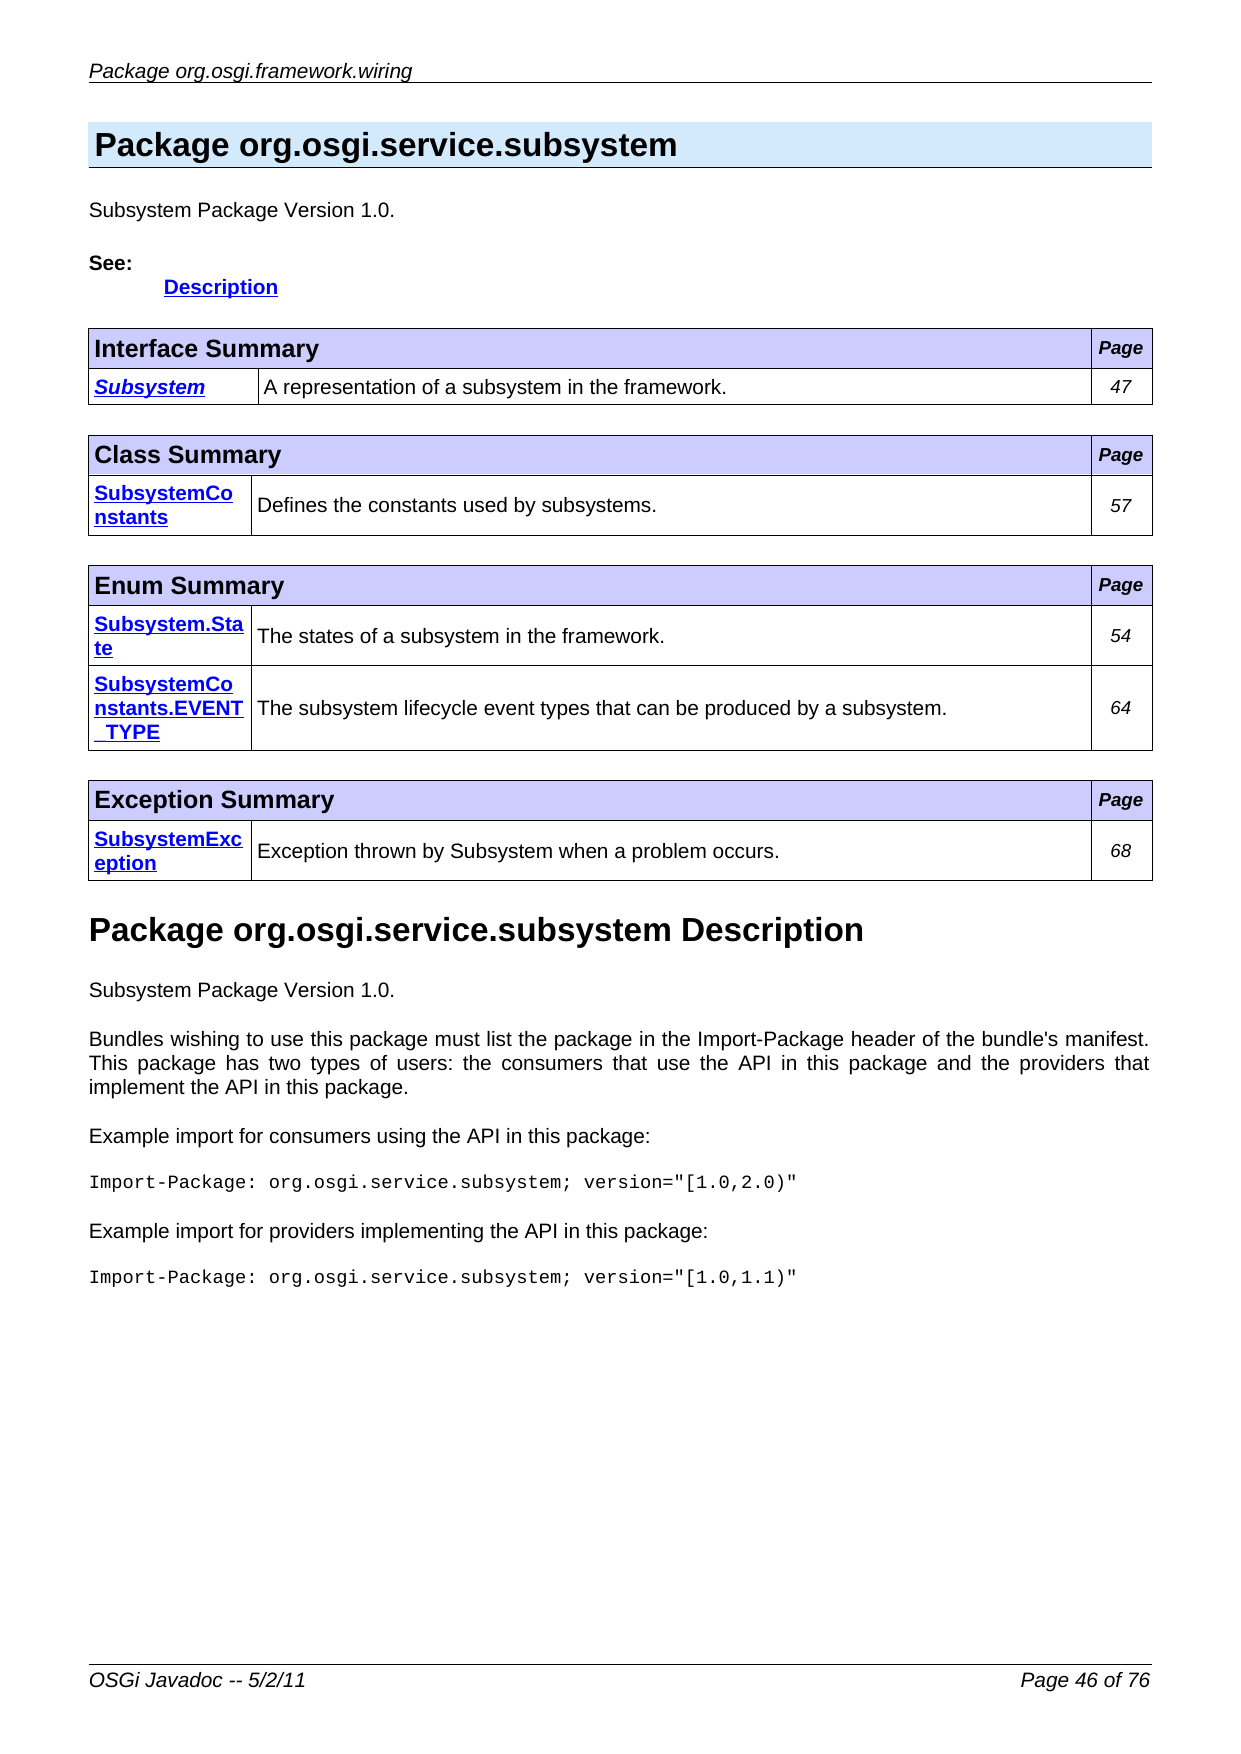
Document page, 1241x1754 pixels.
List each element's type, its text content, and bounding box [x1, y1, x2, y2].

table_cell Defines the constants used by subsystems. [252, 476, 1091, 535]
text Subsystem Package Version 1.0. [88, 198, 1152, 222]
table_cell 47 [1092, 369, 1152, 404]
text Example import for providers implementing the API in this package: [88, 1219, 1152, 1243]
text Bundles wishing to use this package must list the package in the Import-Package header of the bundle's manifest. This package has two types of users: the consumers that use the API in this package and the providers that implement the API in this package. [88, 1027, 1152, 1099]
table_header Page [1092, 329, 1152, 368]
table_header Exception Summary [89, 781, 1091, 820]
table_cell 57 [1092, 476, 1152, 535]
table_cell SubsystemException [89, 821, 251, 880]
table_header Page [1092, 781, 1152, 820]
table_header Class Summary [89, 436, 1091, 474]
table_cell The subsystem lifecycle event types that can be produced by a subsystem. [252, 666, 1091, 749]
text Import-Package: org.osgi.service.subsystem; version="[1.0,2.0)" [88, 1173, 1152, 1194]
table_cell SubsystemConstants [89, 476, 251, 535]
table_cell 54 [1092, 606, 1152, 665]
table_cell Subsystem [89, 369, 258, 404]
table_cell The states of a subsystem in the framework. [252, 606, 1091, 665]
text Example import for consumers using the API in this package: [88, 1124, 1152, 1148]
table_cell 64 [1092, 666, 1152, 749]
table_cell 68 [1092, 821, 1152, 880]
text Import-Package: org.osgi.service.subsystem; version="[1.0,1.1)" [88, 1268, 1152, 1289]
table_header Page [1092, 566, 1152, 605]
table_header Enum Summary [89, 566, 1091, 605]
table_cell A representation of a subsystem in the framework. [259, 369, 1091, 404]
table_cell Subsystem.State [89, 606, 251, 665]
text Subsystem Package Version 1.0. [88, 978, 1152, 1002]
table_cell Exception thrown by Subsystem when a problem occurs. [252, 821, 1091, 880]
table_header Page [1092, 436, 1152, 474]
table_header Interface Summary [89, 329, 1091, 368]
text Package org.osgi.service.subsystem Description [88, 910, 1152, 949]
subtitle Package org.osgi.service.subsystem [88, 122, 1152, 168]
text Description [163, 275, 1152, 299]
text See: [88, 251, 1152, 275]
table_cell SubsystemConstants.EVENT_TYPE [89, 666, 251, 749]
